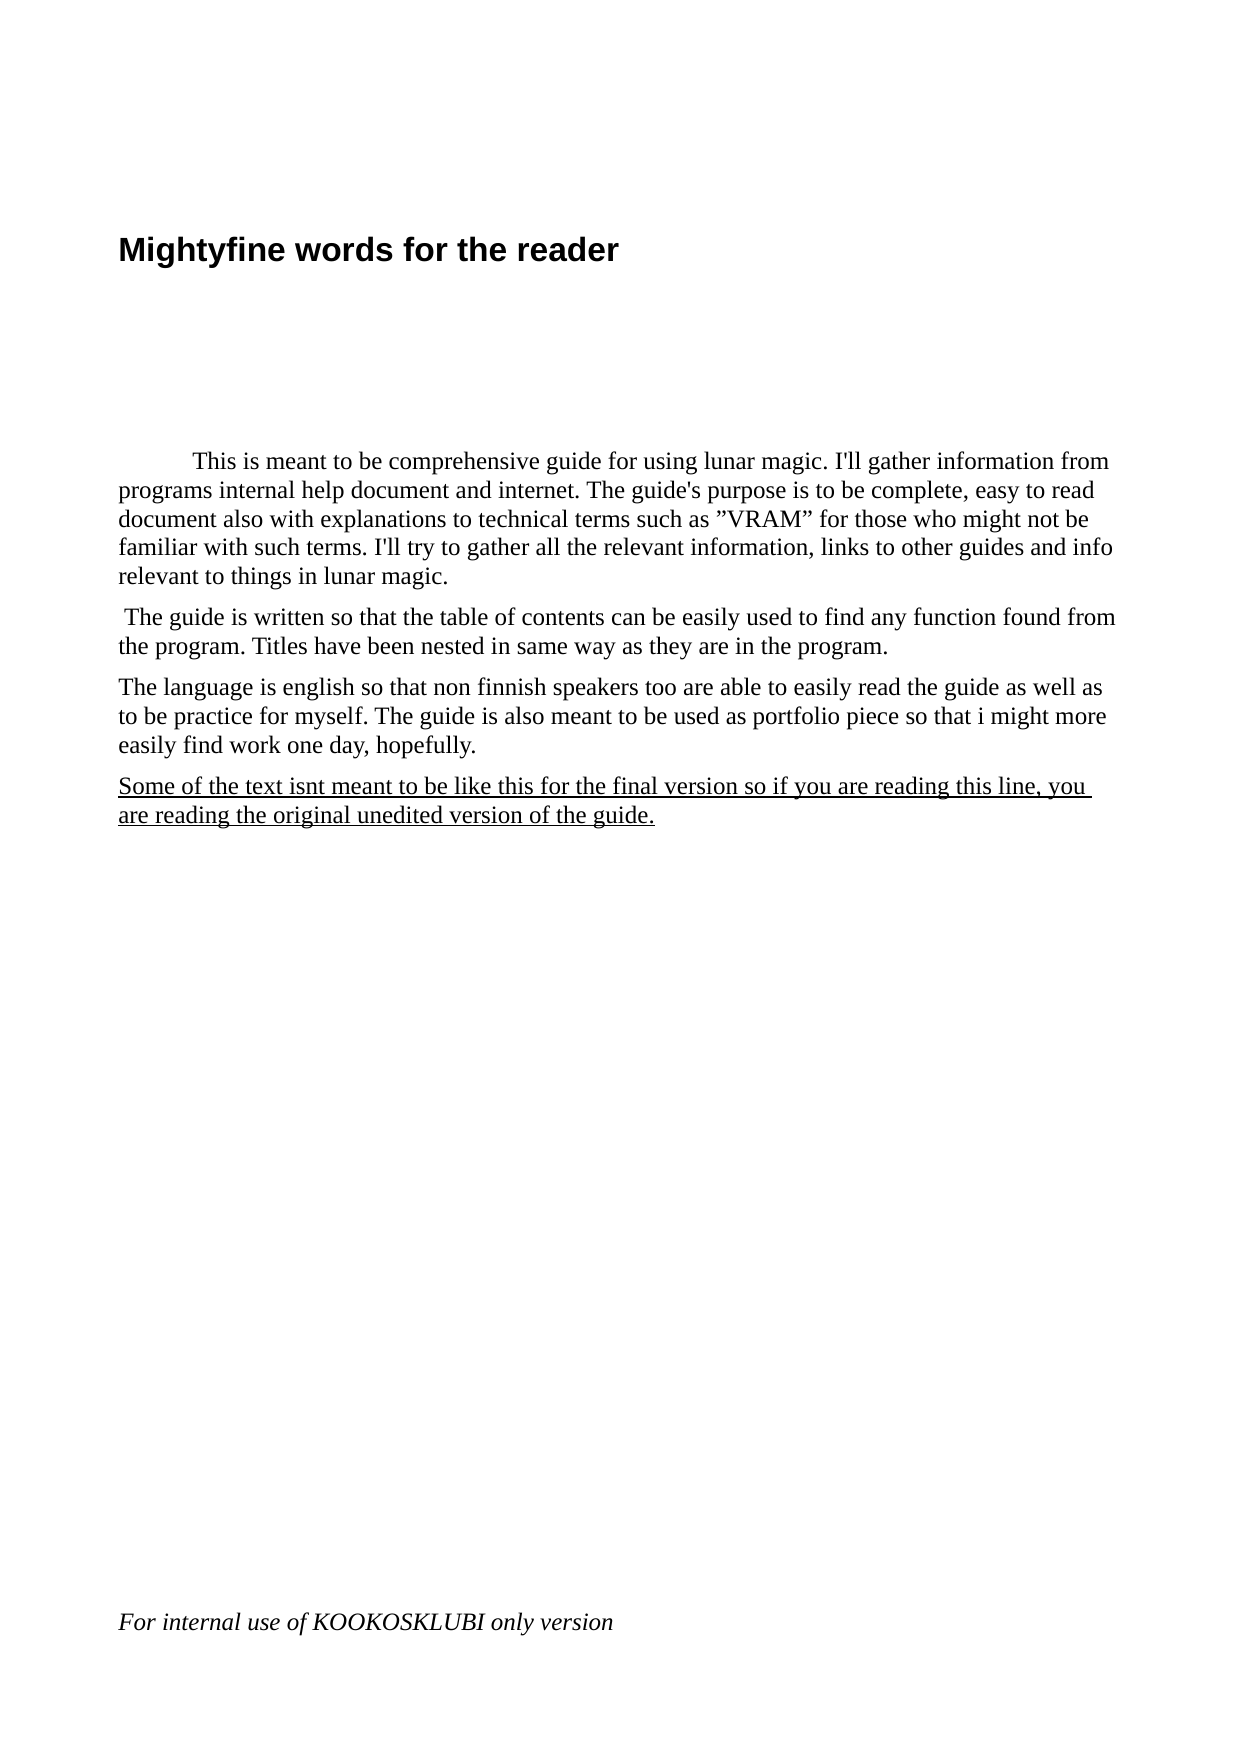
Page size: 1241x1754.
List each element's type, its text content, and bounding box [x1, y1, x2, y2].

text The language is english so that non finnish speakers too are able to easily read the guide as well as to be practice for myself. The guide is also meant to be used as portfolio piece so that i might more easily find work one day, hopefully. [118, 672, 1122, 759]
text Some of the text isnt meant to be like this for the final version so if you are reading this line, you are reading the original unedited version of the guide. [118, 771, 1122, 829]
text This is meant to be comprehensive guide for using lunar magic. I'll gather information from programs internal help document and internet. The guide's purpose is to be complete, easy to read document also with explanations to technical terms such as ”VRAM” for those who might not be familiar with such terms. I'll try to gather all the relevant information, links to other guides and info relevant to things in lunar magic. [118, 446, 1122, 590]
text The guide is written so that the table of contents can be easily used to find any function found from the program. Titles have been nested in same way as they are in the program. [118, 602, 1122, 660]
subtitle Mightyfine words for the reader [118, 230, 1122, 269]
